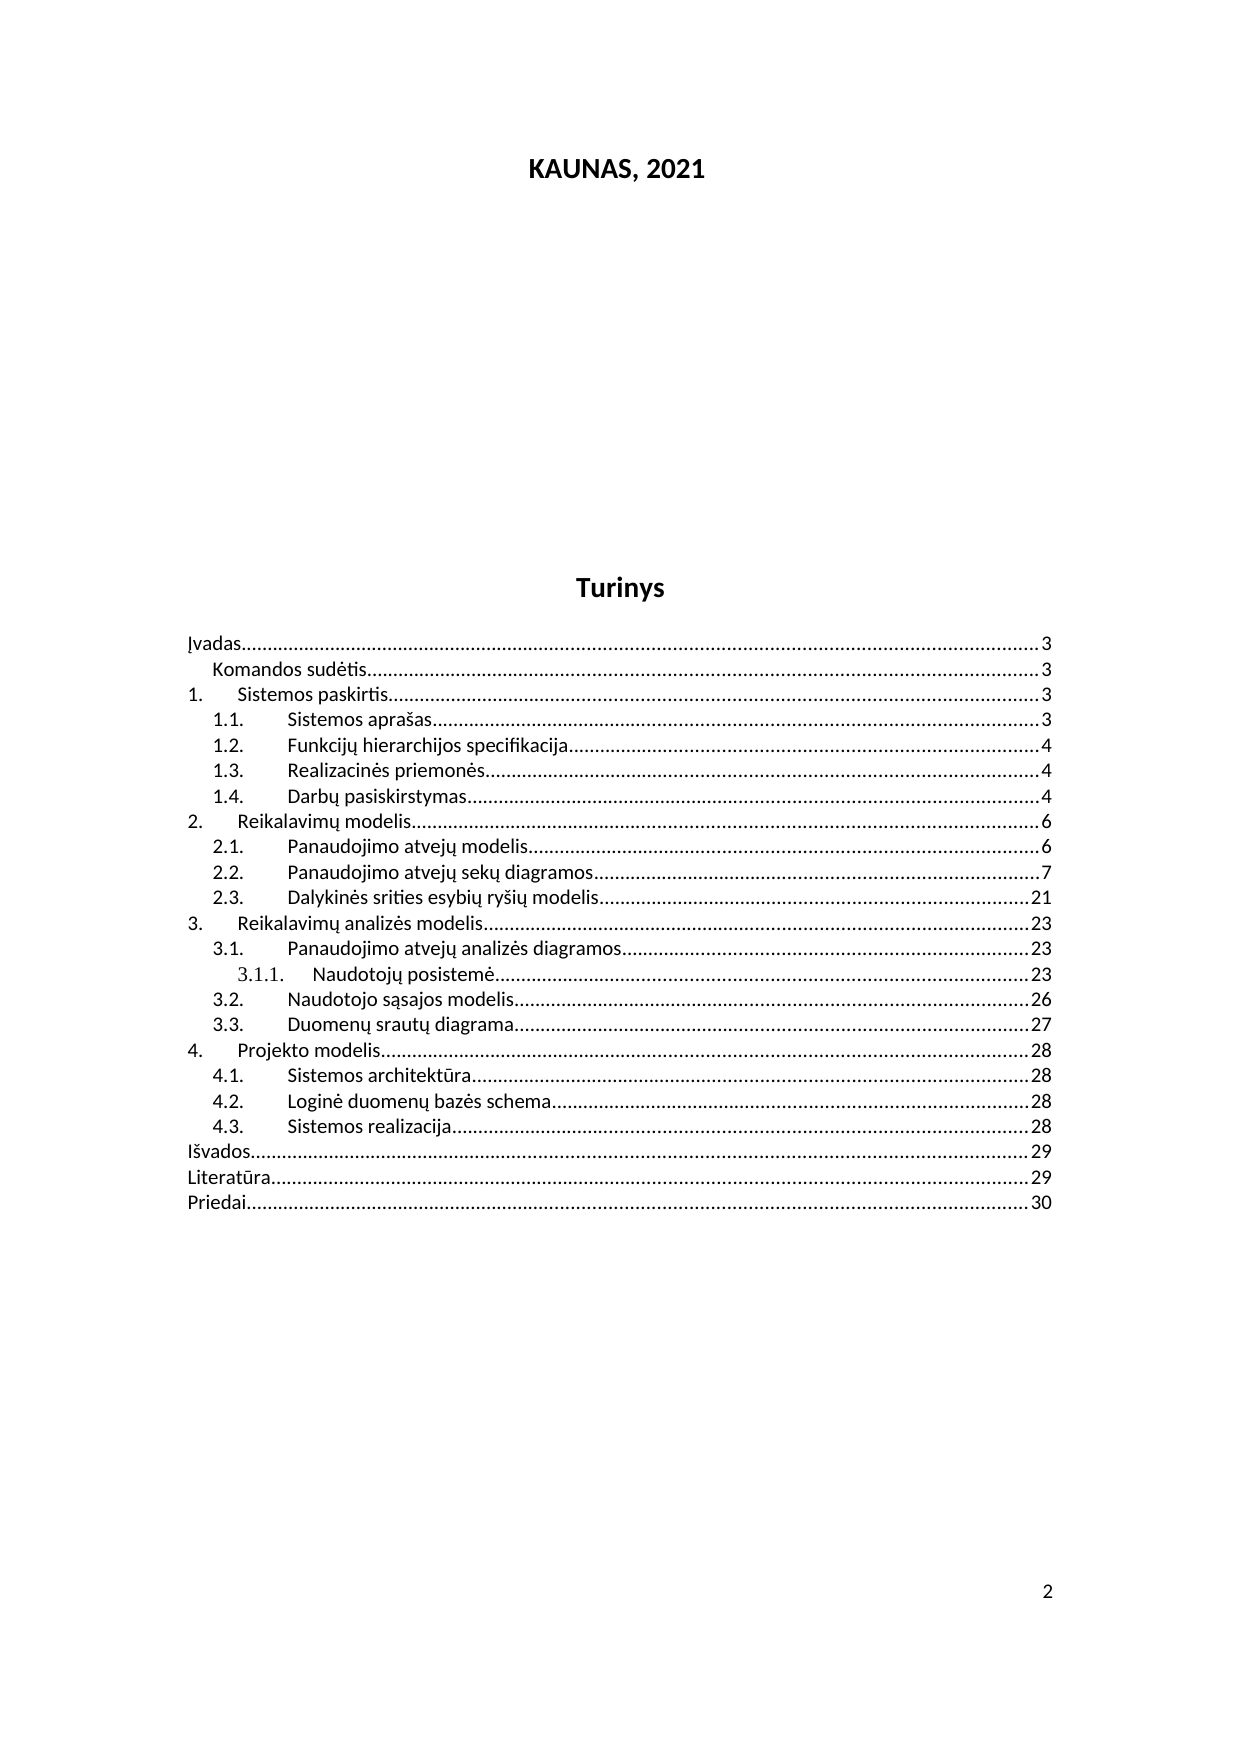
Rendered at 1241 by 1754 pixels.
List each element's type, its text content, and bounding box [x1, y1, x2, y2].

text Priedai 30 [187, 1189, 1053, 1215]
text Įvadas 3 [187, 630, 1053, 656]
text 1.3. Realizacinės priemonės 4 [212, 757, 1053, 783]
text 3.1.1. Naudotojų posistemė 23 [237, 961, 1053, 986]
text 1.4. Darbų pasiskirstymas 4 [212, 783, 1053, 808]
text Išvados 29 [187, 1139, 1053, 1164]
text KAUNAS, 2021 [187, 150, 1053, 186]
text 4.2. Loginė duomenų bazės schema 28 [212, 1088, 1053, 1113]
text 1. Sistemos paskirtis 3 [187, 681, 1053, 707]
text 3.2. Naudotojo sąsajos modelis 26 [212, 986, 1053, 1012]
text 2.1. Panaudojimo atvejų modelis 6 [212, 834, 1053, 859]
text Literatūra 29 [187, 1164, 1053, 1189]
text 2.3. Dalykinės srities esybių ryšių modelis 21 [212, 884, 1053, 910]
text 2.2. Panaudojimo atvejų sekų diagramos 7 [212, 859, 1053, 884]
text Komandos sudėtis 3 [212, 656, 1053, 681]
text 2. Reikalavimų modelis 6 [187, 808, 1053, 834]
text 4.3. Sistemos realizacija 28 [212, 1113, 1053, 1139]
text 3.3. Duomenų srautų diagrama 27 [212, 1012, 1053, 1037]
text 1.2. Funkcijų hierarchijos specifikacija 4 [212, 732, 1053, 757]
text 4.1. Sistemos architektūra 28 [212, 1062, 1053, 1088]
text 4. Projekto modelis 28 [187, 1037, 1053, 1062]
text 3.1. Panaudojimo atvejų analizės diagramos 23 [212, 935, 1053, 961]
text 1.1. Sistemos aprašas 3 [212, 707, 1053, 732]
text 3. Reikalavimų analizės modelis 23 [187, 910, 1053, 935]
text Turinys [187, 569, 1053, 605]
